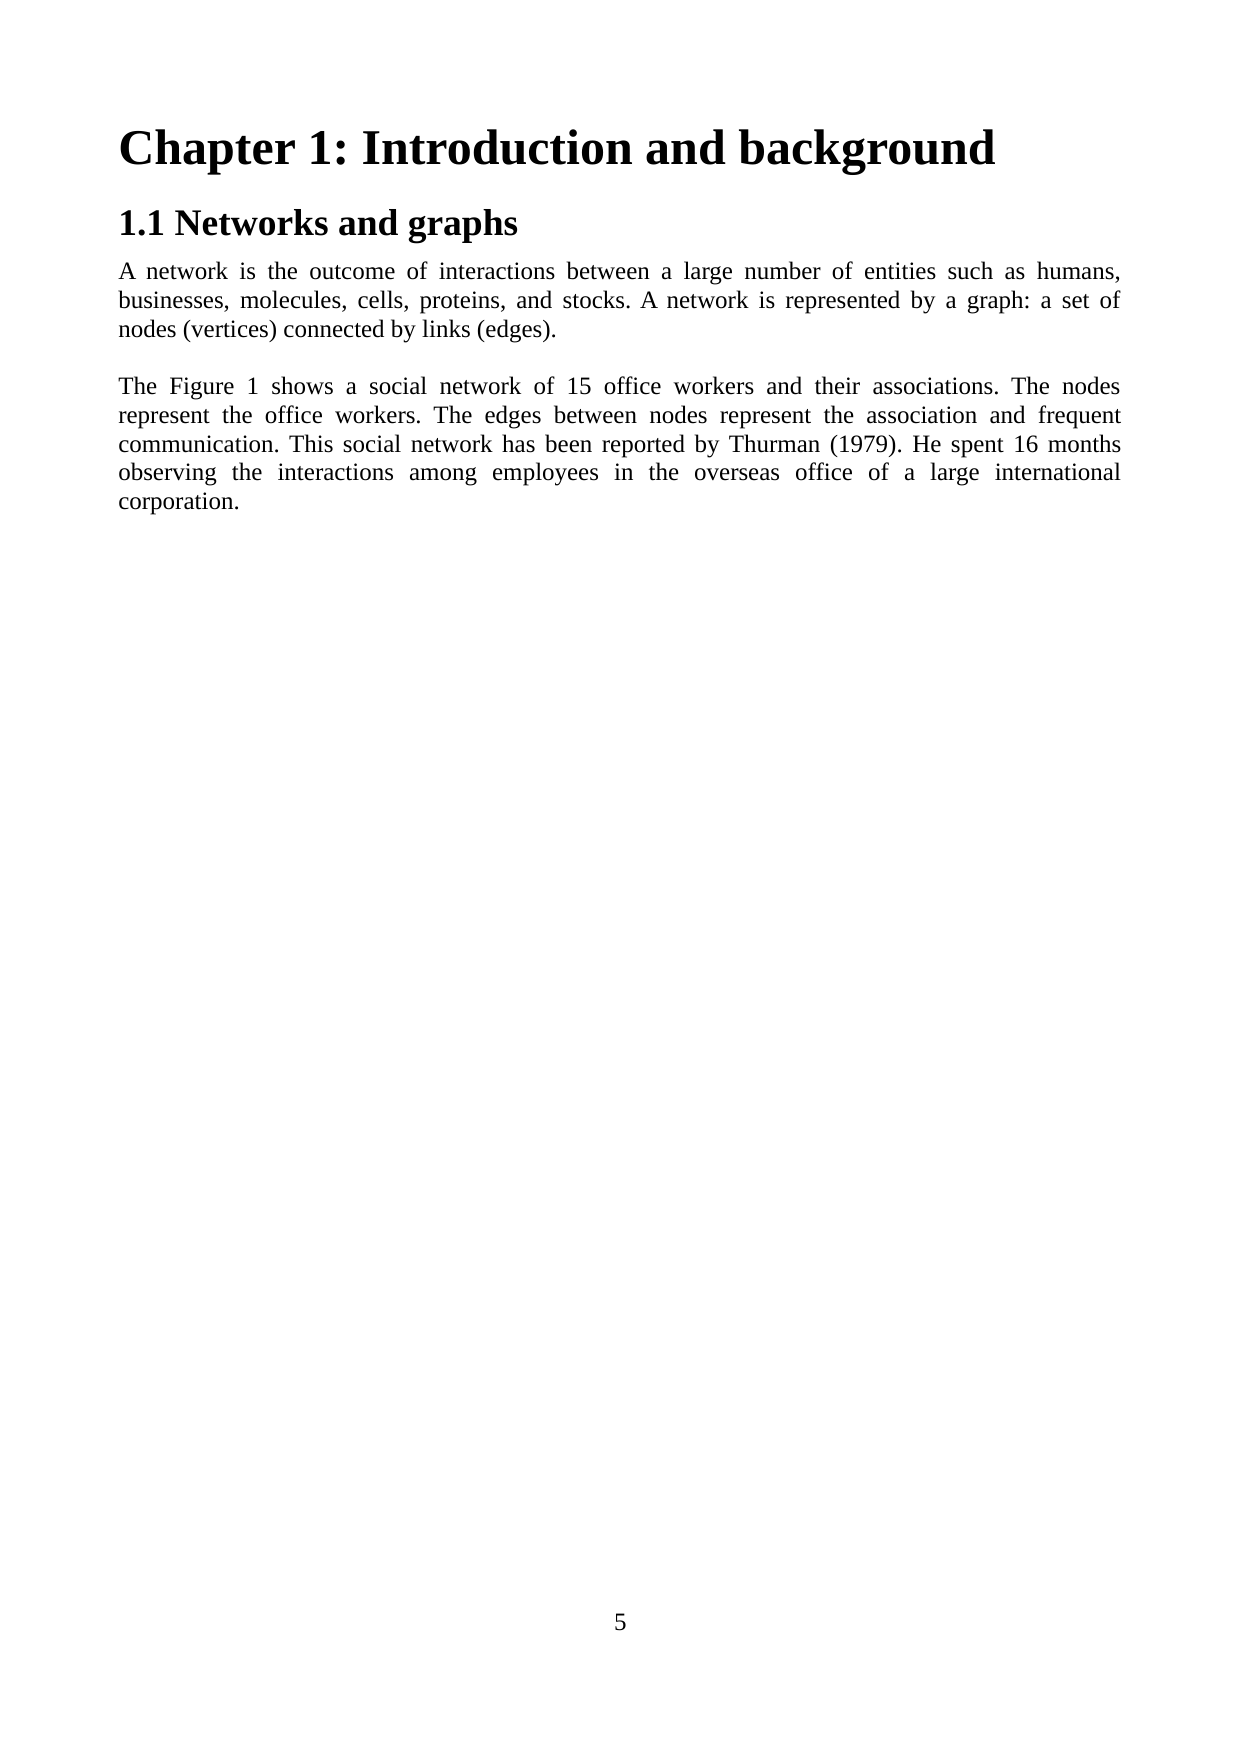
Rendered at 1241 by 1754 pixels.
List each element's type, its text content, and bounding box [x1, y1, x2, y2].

text The Figure 1 shows a social network of 15 office workers and their associations. The nodes represent the office workers. The edges between nodes represent the association and frequent communication. This social network has been reported by Thurman (1979). He spent 16 months observing the interactions among employees in the overseas office of a large international corporation. [118, 371, 1122, 515]
subtitle 1.1 Networks and graphs [118, 201, 1122, 244]
text A network is the outcome of interactions between a large number of entities such as humans, businesses, molecules, cells, proteins, and stocks. A network is represented by a graph: a set of nodes (vertices) connected by links (edges). [118, 256, 1122, 342]
subtitle Chapter 1: Introduction and background [118, 118, 1122, 176]
